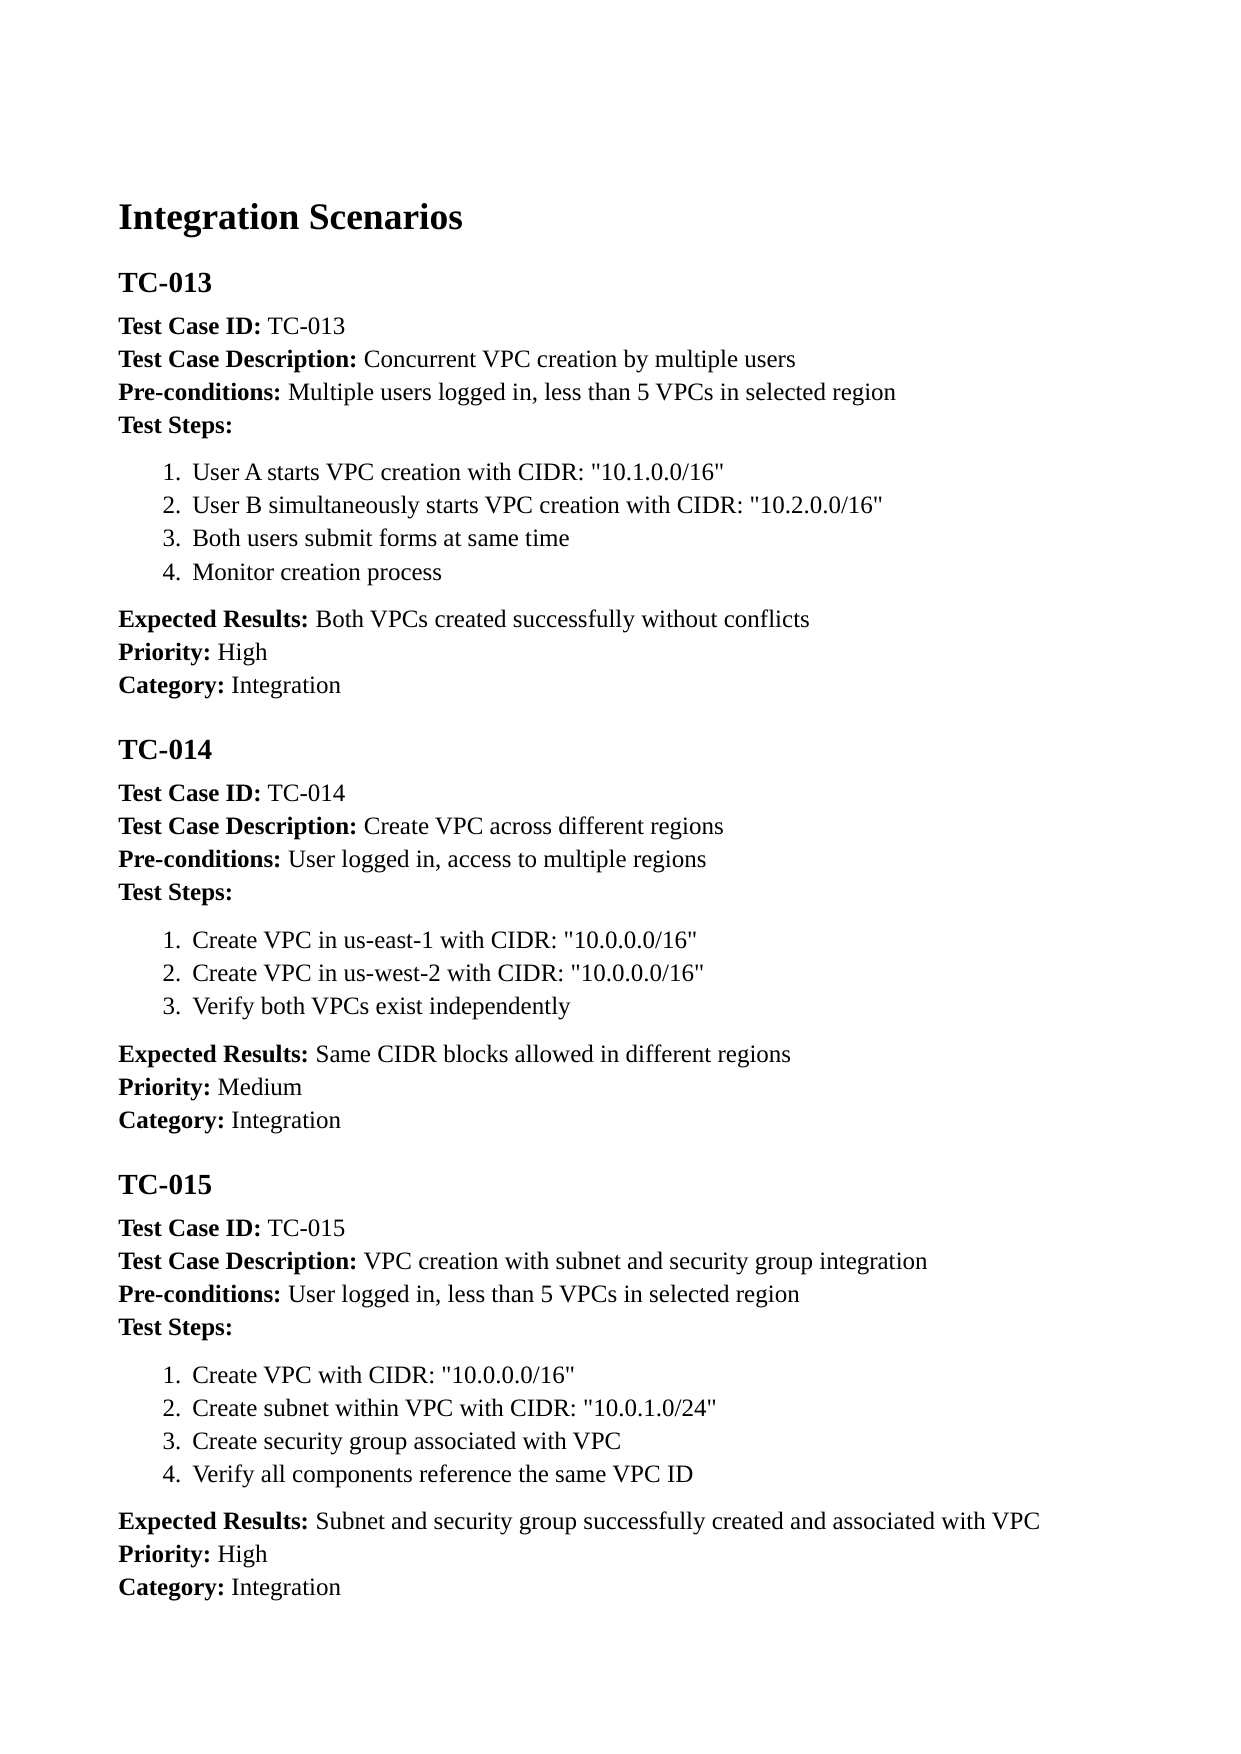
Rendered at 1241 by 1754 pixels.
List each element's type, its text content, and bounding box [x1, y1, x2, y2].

text Test Case ID: TC-015 Test Case Description: VPC creation with subnet and security group integration Pre-conditions: User logged in, less than 5 VPCs in selected region Test Steps: [118, 1213, 1122, 1341]
text Test Case ID: TC-013 Test Case Description: Concurrent VPC creation by multiple users Pre-conditions: Multiple users logged in, less than 5 VPCs in selected region Test Steps: [118, 311, 1122, 439]
list Both users submit forms at same time [162, 523, 1122, 552]
list Create security group associated with VPC [162, 1426, 1122, 1454]
subtitle TC-015 [118, 1167, 1122, 1201]
list Verify both VPCs exist independently [162, 991, 1122, 1020]
list Verify all components reference the same VPC ID [162, 1459, 1122, 1487]
subtitle TC-014 [118, 732, 1122, 766]
list Create VPC in us-east-1 with CIDR: "10.0.0.0/16" [162, 925, 1122, 954]
subtitle Integration Scenarios [118, 194, 1122, 238]
list Monitor creation process [162, 557, 1122, 585]
subtitle TC-013 [118, 265, 1122, 298]
list Create VPC in us-west-2 with CIDR: "10.0.0.0/16" [162, 958, 1122, 987]
text Expected Results: Subnet and security group successfully created and associated with VPC Priority: High Category: Integration [118, 1506, 1122, 1601]
list Create VPC with CIDR: "10.0.0.0/16" [162, 1360, 1122, 1388]
list User A starts VPC creation with CIDR: "10.1.0.0/16" [162, 457, 1122, 486]
list User B simultaneously starts VPC creation with CIDR: "10.2.0.0/16" [162, 491, 1122, 519]
list Create subnet within VPC with CIDR: "10.0.1.0/24" [162, 1393, 1122, 1421]
text Expected Results: Same CIDR blocks allowed in different regions Priority: Medium Category: Integration [118, 1039, 1122, 1133]
text Test Case ID: TC-014 Test Case Description: Create VPC across different regions Pre-conditions: User logged in, access to multiple regions Test Steps: [118, 778, 1122, 906]
text Expected Results: Both VPCs created successfully without conflicts Priority: High Category: Integration [118, 604, 1122, 699]
